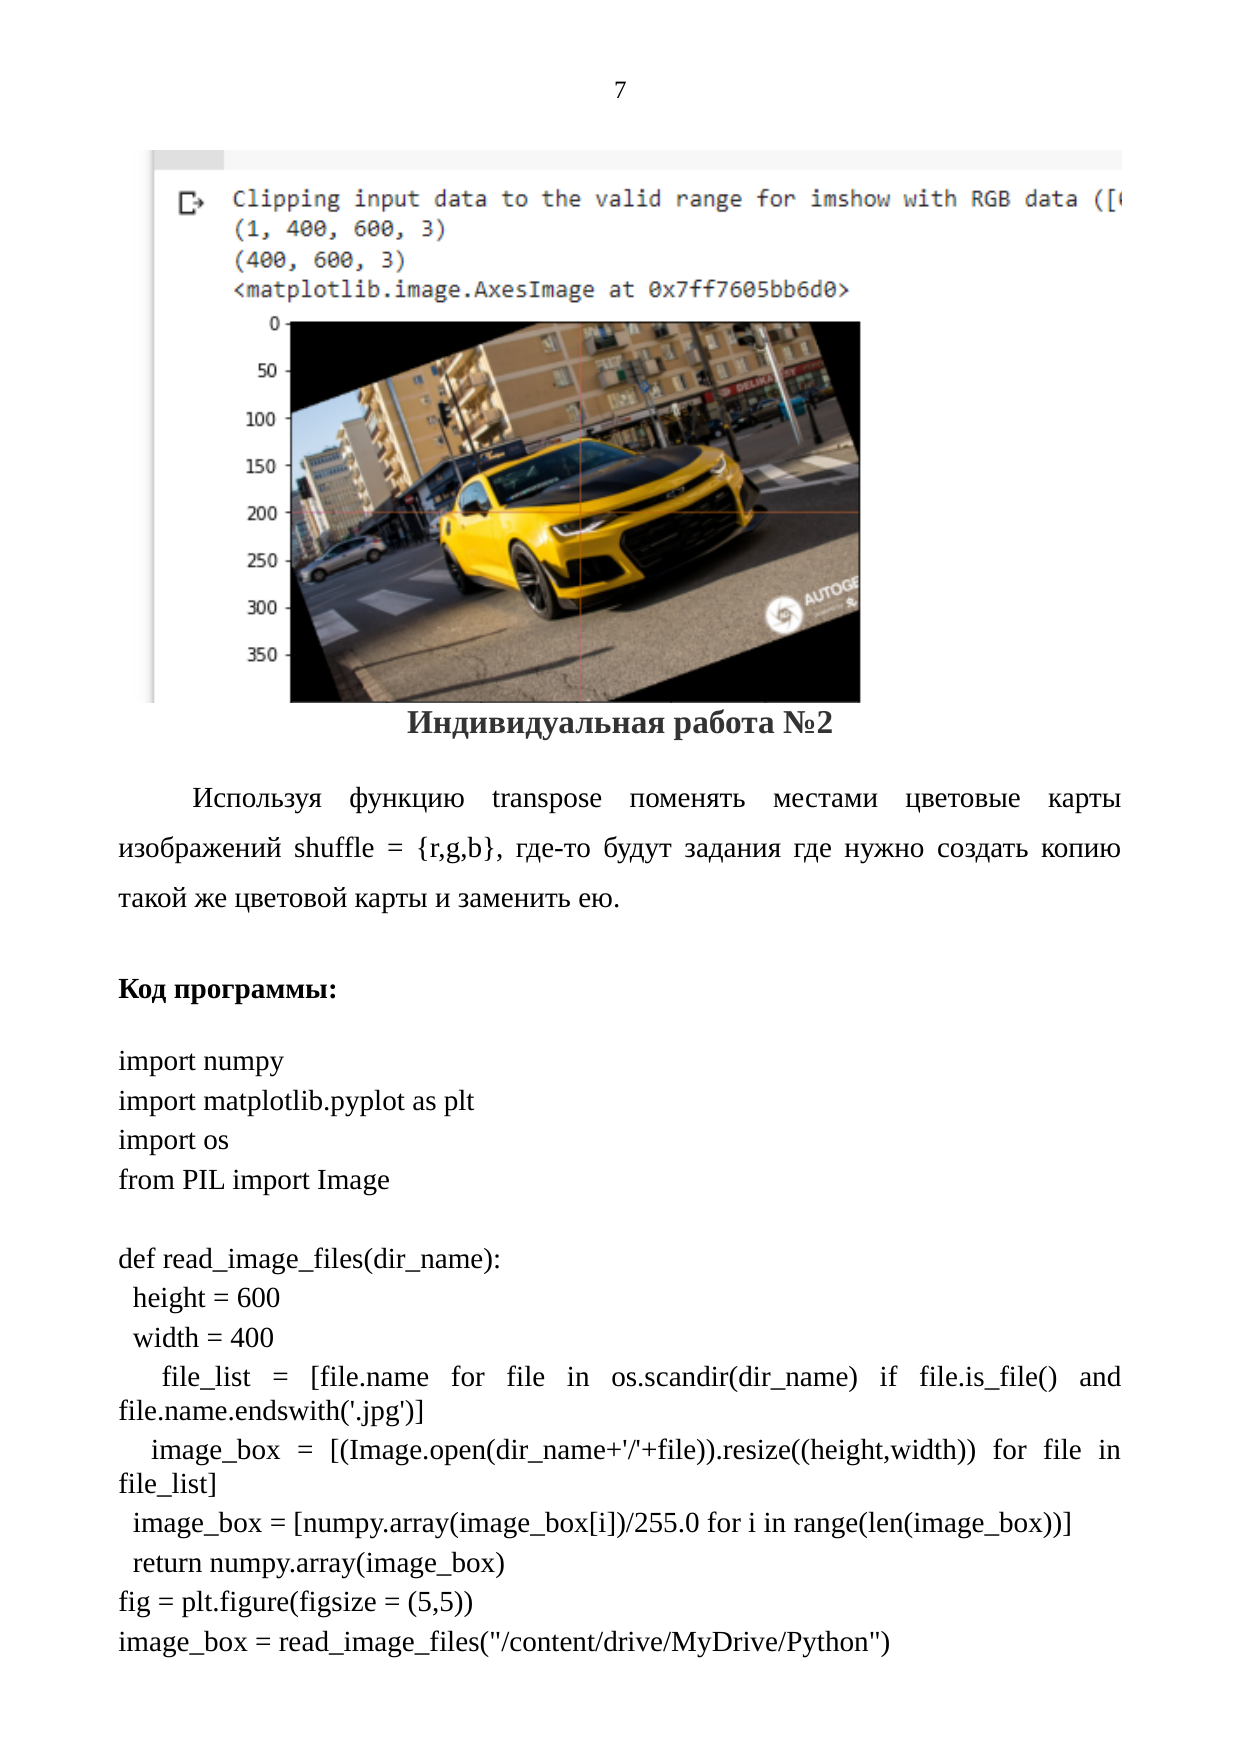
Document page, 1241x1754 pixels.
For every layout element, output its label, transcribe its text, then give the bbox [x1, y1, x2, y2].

text def read_image_files(dir_name): [118, 1241, 1122, 1274]
text fig = plt.figure(figsize = (5,5)) [118, 1584, 1122, 1618]
text import numpy [118, 1043, 1122, 1077]
text image_box = read_image_files("/content/drive/MyDrive/Python") [118, 1624, 1122, 1657]
text Используя функцию transpose поменять местами цветовые карты изображений shuffle = {r,g,b}, где-то будут задания где нужно создать копию такой же цветовой карты и заменить ею. [118, 780, 1122, 914]
text import os [118, 1122, 1122, 1156]
text return numpy.array(image_box) [118, 1545, 1122, 1578]
text import matplotlib.pyplot as plt [118, 1083, 1122, 1116]
text height = 600 [118, 1280, 1122, 1314]
text width = 400 [118, 1320, 1122, 1353]
text Код программы: [118, 970, 1122, 1004]
text image_box = [numpy.array(image_box[i])/255.0 for i in range(len(image_box))] [118, 1505, 1122, 1539]
text file_list = [file.name for file in os.scandir(dir_name) if file.is_file() and file.name.endswith('.jpg')] [118, 1359, 1122, 1426]
text from PIL import Image [118, 1162, 1122, 1195]
text Индивидуальная работа №2 [118, 703, 1122, 741]
text image_box = [(Image.open(dir_name+'/'+file)).resize((height,width)) for file in file_list] [118, 1432, 1122, 1499]
